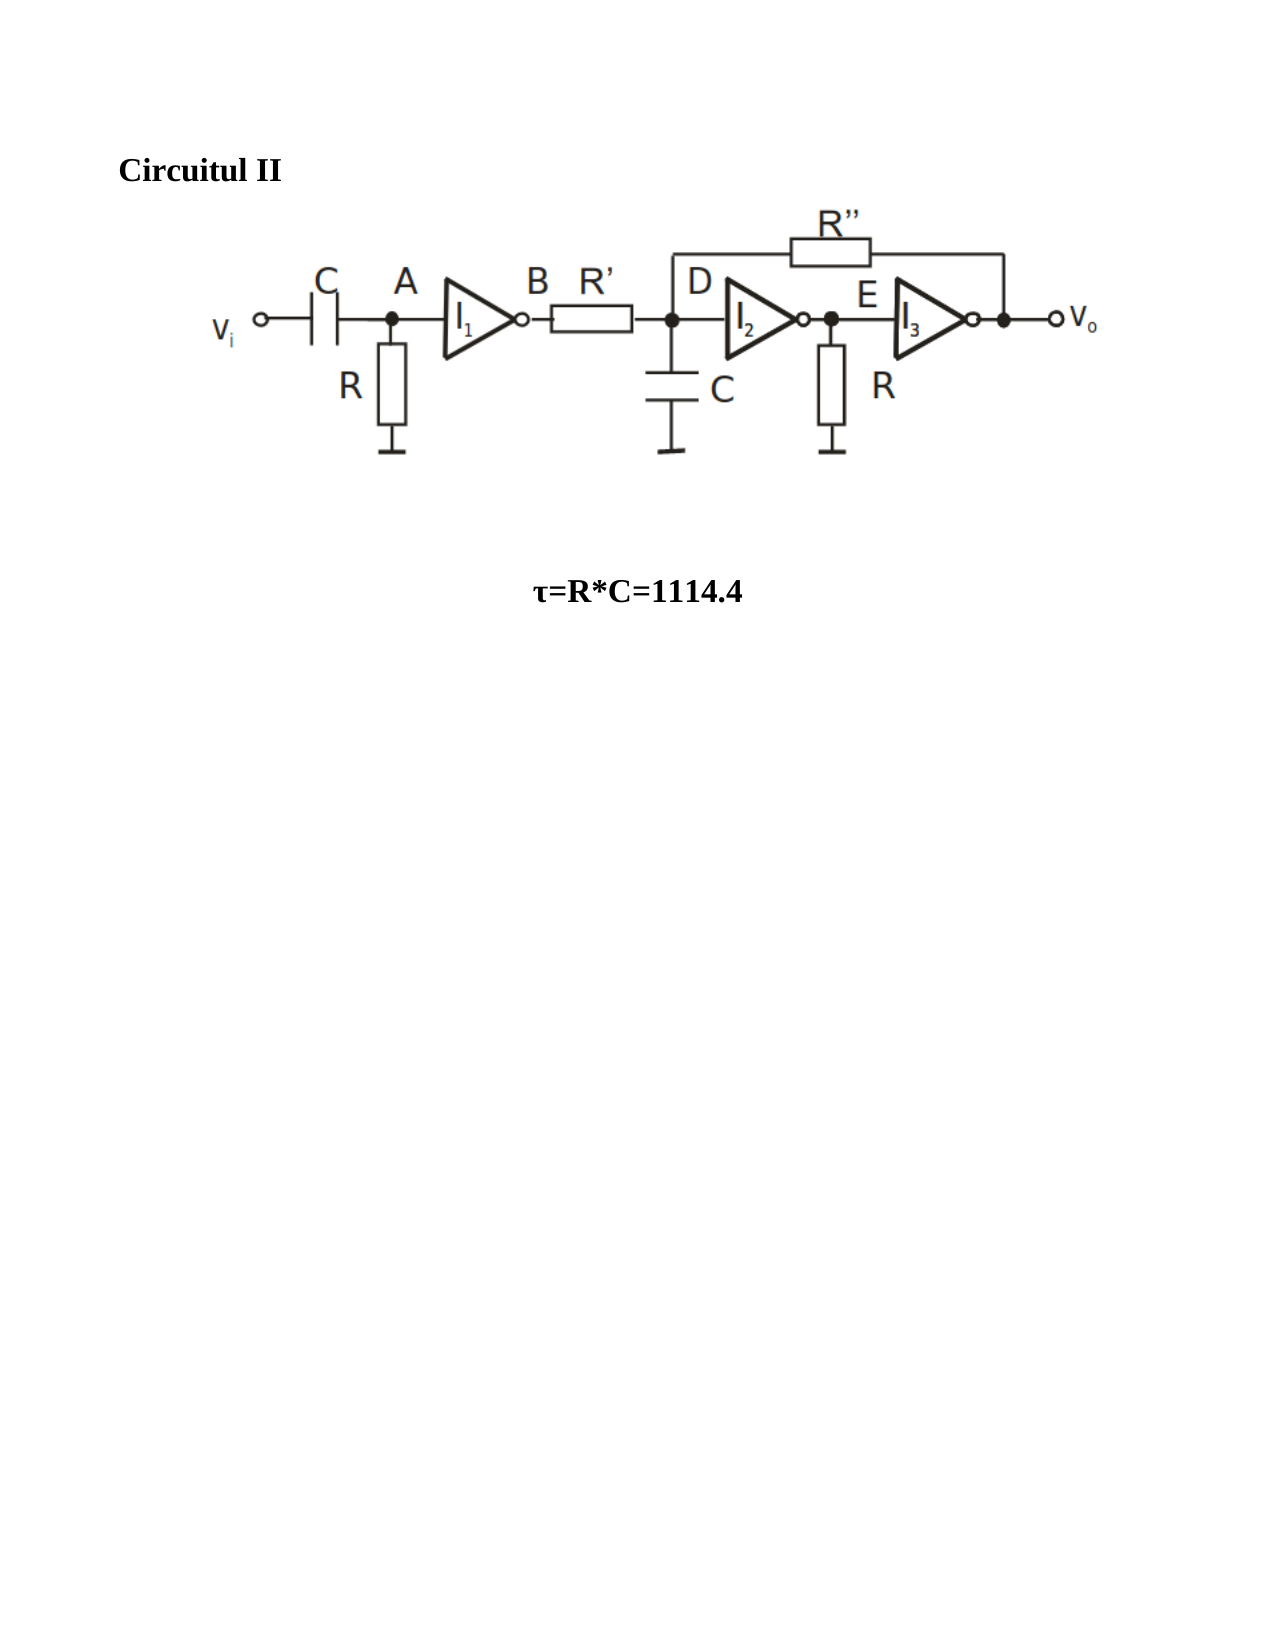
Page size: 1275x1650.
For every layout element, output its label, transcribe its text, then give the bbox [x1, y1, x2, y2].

text τ=R*C=1114.4 [118, 572, 1157, 610]
picture [160, 208, 1115, 464]
text Circuitul II [118, 150, 1157, 188]
